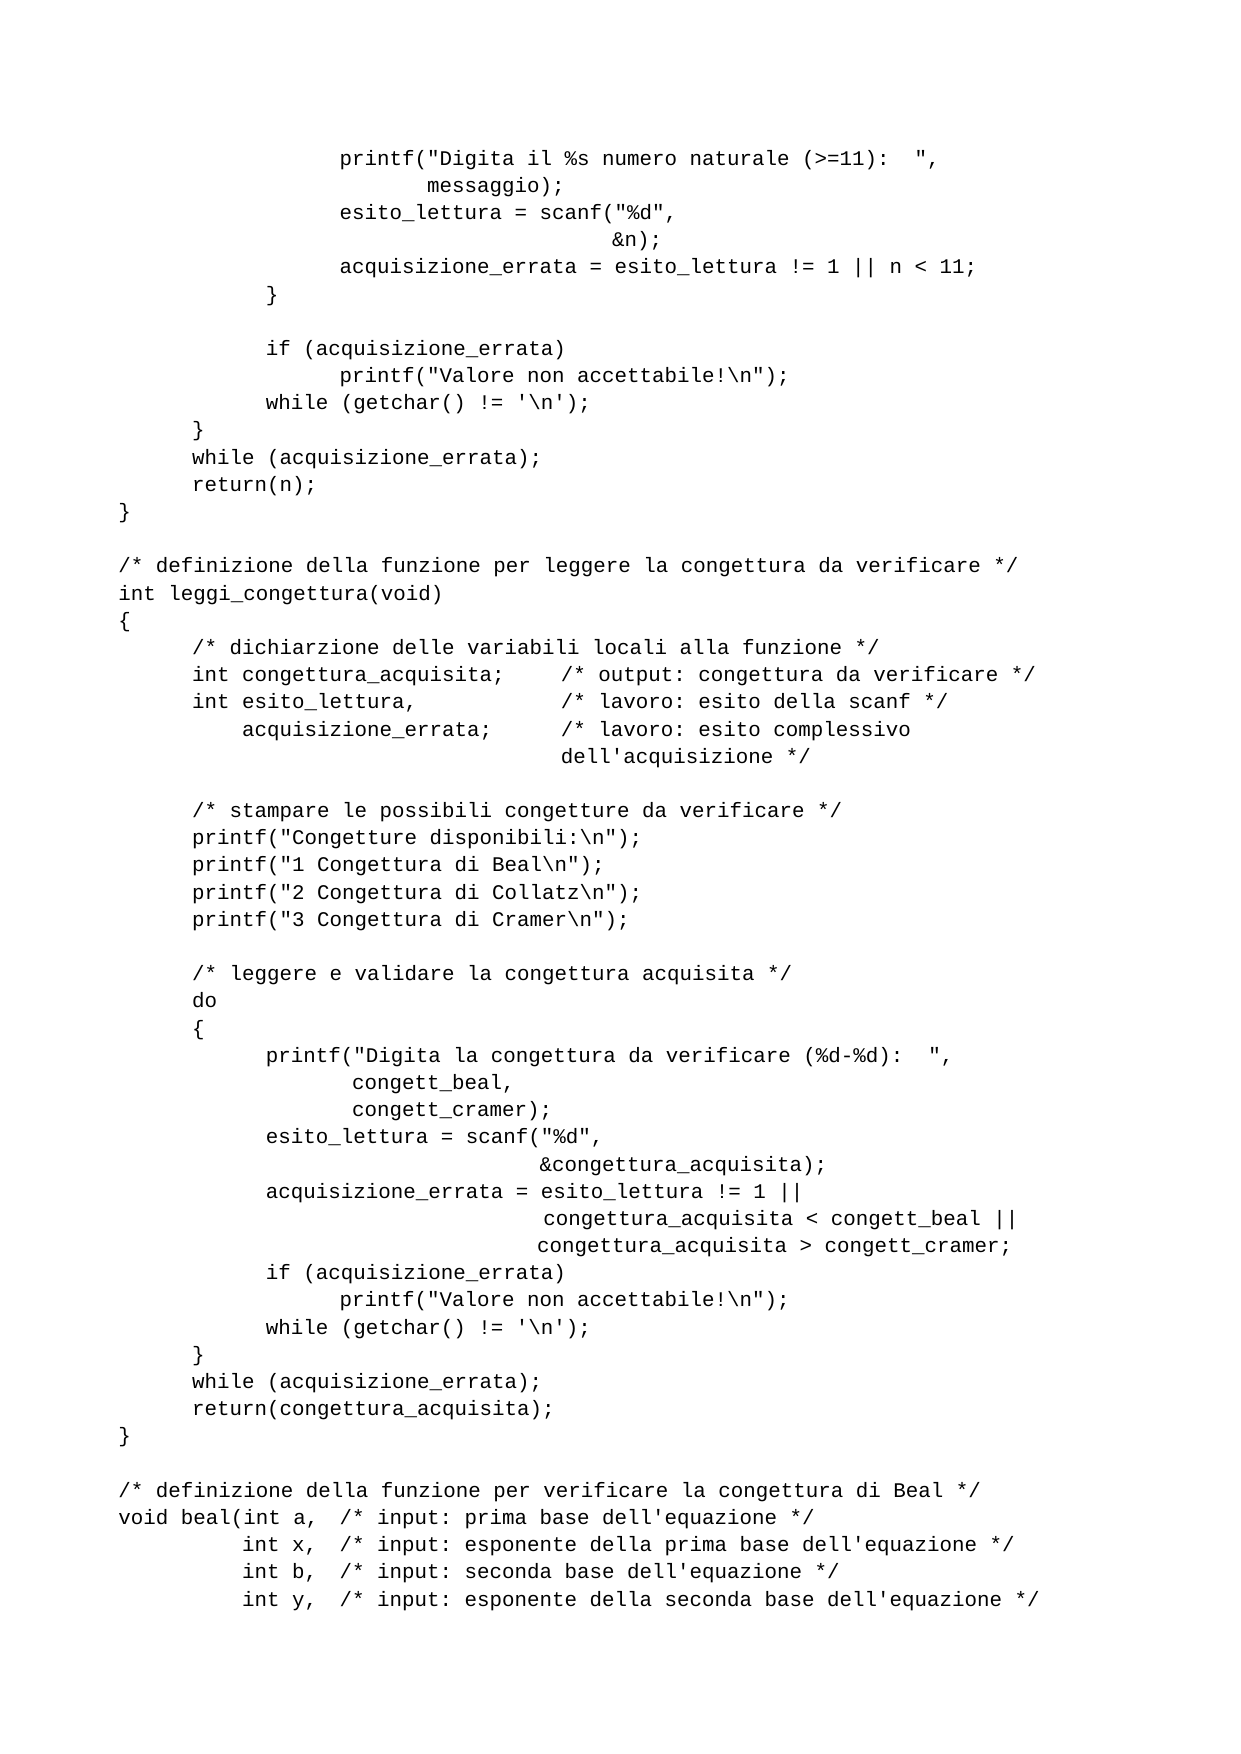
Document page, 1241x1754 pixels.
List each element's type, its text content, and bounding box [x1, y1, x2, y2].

text int congettura_acquisita; /* output: congettura da verificare */ [118, 664, 1122, 688]
text /* stampare le possibili congetture da verificare */ [118, 800, 1122, 824]
text congett_cramer); [118, 1099, 1122, 1123]
text printf("1 Congettura di Beal\n"); [118, 854, 1122, 878]
text printf("Digita la congettura da verificare (%d-%d): ", [118, 1045, 1122, 1068]
text /* definizione della funzione per leggere la congettura da verificare */ [118, 555, 1122, 579]
text acquisizione_errata; /* lavoro: esito complessivo dell'acquisizione */ [118, 718, 1122, 769]
text while (getchar() != '\n'); [118, 1317, 1122, 1340]
text } [118, 283, 1122, 307]
text congett_beal, [118, 1072, 1122, 1096]
text printf("Valore non accettabile!\n"); [118, 365, 1122, 389]
text printf("3 Congettura di Cramer\n"); [118, 909, 1122, 932]
text } [118, 1344, 1122, 1367]
text } [118, 419, 1122, 443]
text printf("2 Congettura di Collatz\n"); [118, 882, 1122, 905]
text return(congettura_acquisita); [118, 1398, 1122, 1422]
text /* definizione della funzione per verificare la congettura di Beal */ [118, 1480, 1122, 1503]
text { [118, 610, 1122, 633]
text int x, /* input: esponente della prima base dell'equazione */ [118, 1534, 1122, 1558]
text congettura_acquisita < congett_beal || congettura_acquisita > congett_cramer; [118, 1208, 1122, 1259]
text if (acquisizione_errata) [118, 338, 1122, 362]
text &n); [118, 229, 1122, 253]
text esito_lettura = scanf("%d", [118, 202, 1122, 226]
text } [118, 501, 1122, 525]
text int y, /* input: esponente della seconda base dell'equazione */ [118, 1588, 1122, 1612]
text { [118, 1018, 1122, 1041]
text acquisizione_errata = esito_lettura != 1 || n < 11; [118, 256, 1122, 280]
text esito_lettura = scanf("%d", [118, 1126, 1122, 1150]
text while (acquisizione_errata); [118, 1371, 1122, 1395]
text printf("Valore non accettabile!\n"); [118, 1289, 1122, 1313]
text do [118, 990, 1122, 1014]
text int esito_lettura, /* lavoro: esito della scanf */ [118, 691, 1122, 715]
text messaggio); [118, 175, 1122, 198]
text while (getchar() != '\n'); [118, 392, 1122, 416]
text printf("Digita il %s numero naturale (>=11): ", [118, 148, 1122, 171]
text int b, /* input: seconda base dell'equazione */ [118, 1561, 1122, 1585]
text return(n); [118, 474, 1122, 497]
text } [118, 1425, 1122, 1449]
text int leggi_congettura(void) [118, 583, 1122, 606]
text printf("Congetture disponibili:\n"); [118, 827, 1122, 851]
text if (acquisizione_errata) [118, 1262, 1122, 1286]
text /* leggere e validare la congettura acquisita */ [118, 963, 1122, 987]
text /* dichiarzione delle variabili locali alla funzione */ [118, 637, 1122, 661]
text while (acquisizione_errata); [118, 447, 1122, 470]
text void beal(int a, /* input: prima base dell'equazione */ [118, 1507, 1122, 1531]
text acquisizione_errata = esito_lettura != 1 || [118, 1181, 1122, 1204]
text &congettura_acquisita); [118, 1153, 1122, 1177]
